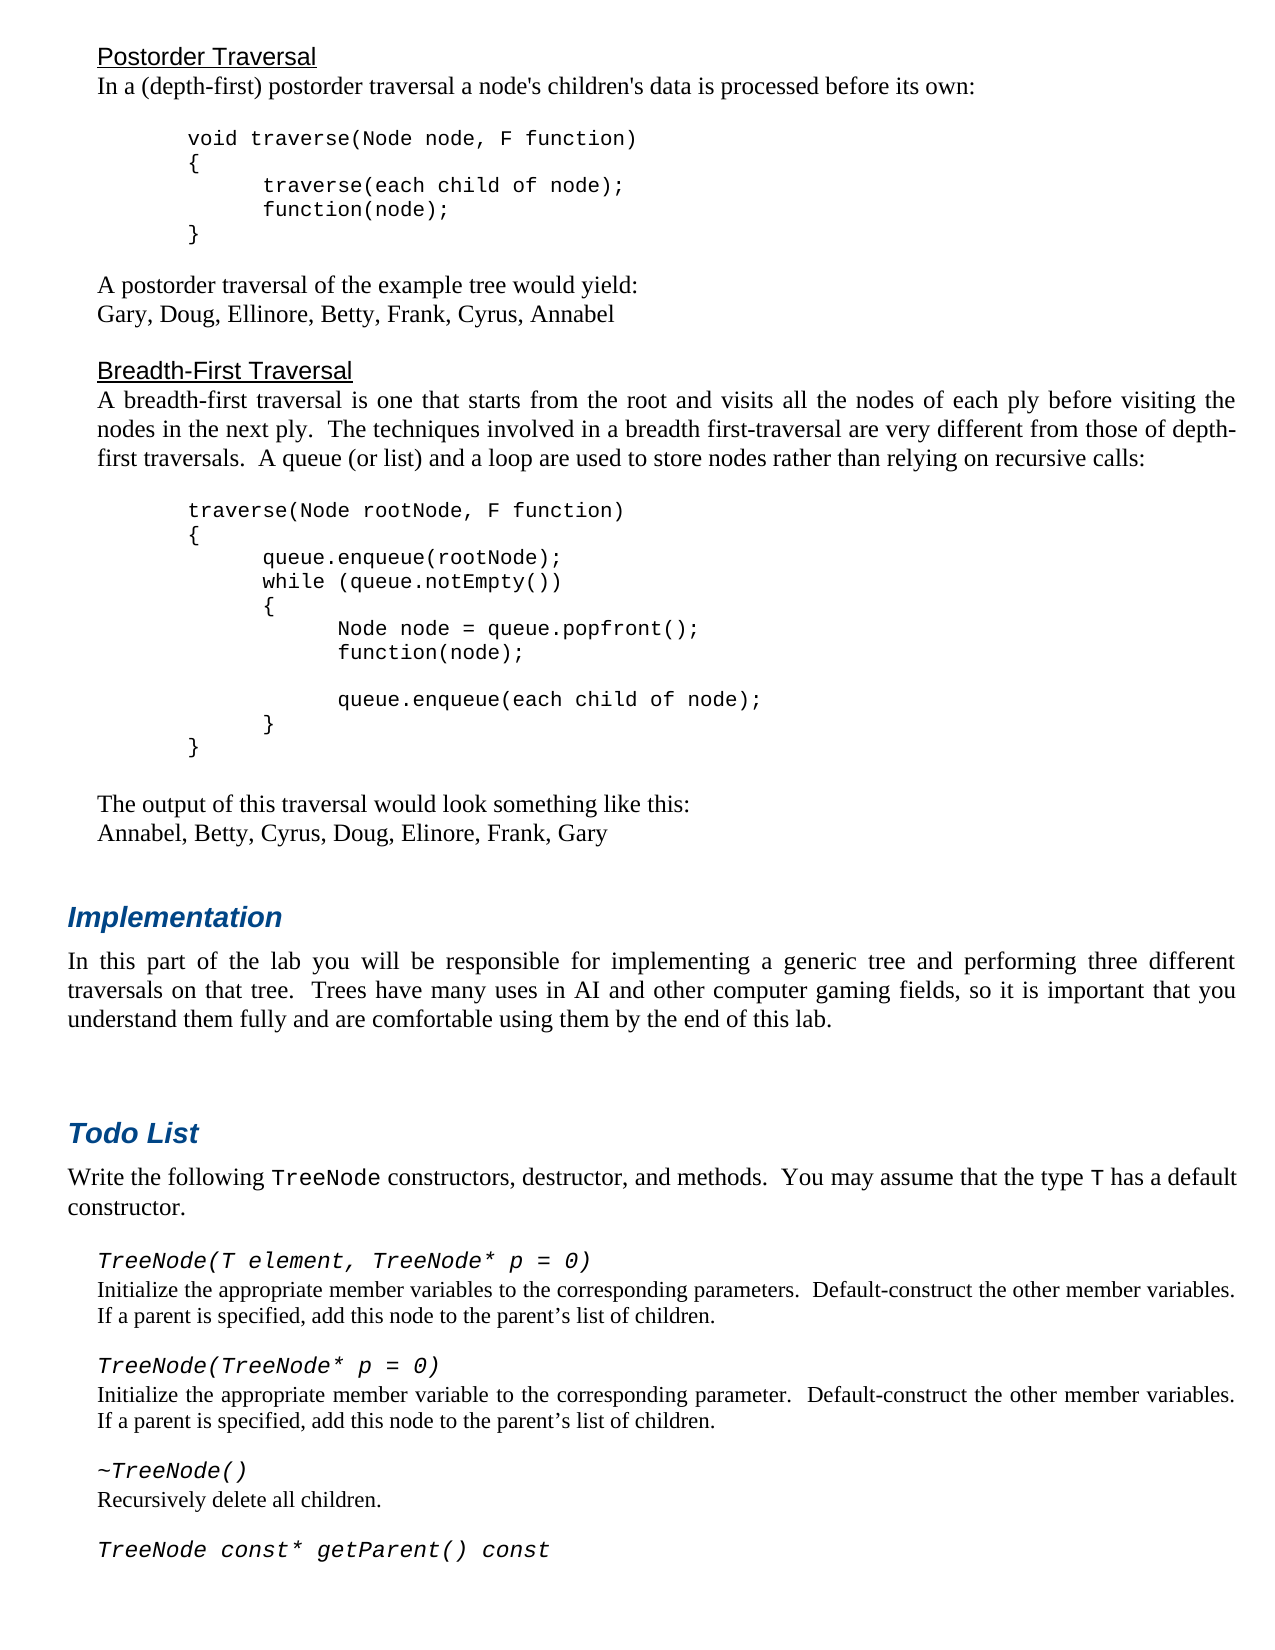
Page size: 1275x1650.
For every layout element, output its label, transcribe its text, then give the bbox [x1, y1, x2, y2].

text } [187, 737, 1237, 760]
text traverse(Node rootNode, F function) [187, 500, 1237, 524]
text Node node = queue.popfront(); [187, 618, 1237, 642]
text { [187, 152, 1237, 176]
text Postorder Traversal [97, 42, 1237, 71]
text In a (depth-first) postorder traversal a node's children's data is processed before its own: [97, 71, 1237, 99]
text Initialize the appropriate member variable to the corresponding parameter. Default-construct the other member variables. If a parent is specified, add this node to the parent’s list of children. [97, 1381, 1237, 1433]
text In this part of the lab you will be responsible for implementing a generic tree and performing three different traversals on that tree. Trees have many uses in AI and other computer gaming fields, so it is important that you understand them fully and are comfortable using them by the end of this lab. [67, 946, 1237, 1032]
text Recursively delete all children. [97, 1486, 1237, 1512]
text { [187, 595, 1237, 618]
text The output of this traversal would look something like this: [97, 789, 1237, 818]
subtitle Implementation [37, 900, 1237, 934]
text } [187, 223, 1237, 246]
text while (queue.notEmpty()) [187, 571, 1237, 595]
text TreeNode(T element, TreeNode* p = 0) [97, 1250, 1237, 1276]
text Initialize the appropriate member variables to the corresponding parameters. Default-construct the other member variables. If a parent is specified, add this node to the parent’s list of children. [97, 1276, 1237, 1328]
text } [187, 713, 1237, 737]
text { [187, 524, 1237, 547]
text function(node); [187, 642, 1237, 666]
text ~TreeNode() [97, 1460, 1237, 1486]
text Breadth-First Traversal [97, 356, 1237, 385]
text queue.enqueue(rootNode); [187, 547, 1237, 571]
subtitle Todo List [37, 1116, 1237, 1149]
text A breadth-first traversal is one that starts from the root and visits all the nodes of each ply before visiting the nodes in the next ply. The techniques involved in a breadth first-traversal are very different from those of depth-first traversals. A queue (or list) and a loop are used to store nodes rather than relying on recursive calls: [97, 385, 1237, 471]
text TreeNode const* getParent() const [97, 1538, 1237, 1564]
text queue.enqueue(each child of node); [187, 689, 1237, 713]
text traverse(each child of node); [187, 176, 1237, 199]
text Write the following TreeNode constructors, destructor, and methods. You may assume that the type T has a default constructor. [67, 1162, 1237, 1221]
text void traverse(Node node, F function) [187, 128, 1237, 152]
text Annabel, Betty, Cyrus, Doug, Elinore, Frank, Gary [97, 818, 1237, 846]
text A postorder traversal of the example tree would yield: [97, 270, 1237, 299]
text TreeNode(TreeNode* p = 0) [97, 1355, 1237, 1381]
text function(node); [187, 199, 1237, 223]
text Gary, Doug, Ellinore, Betty, Frank, Cyrus, Annabel [97, 299, 1237, 328]
